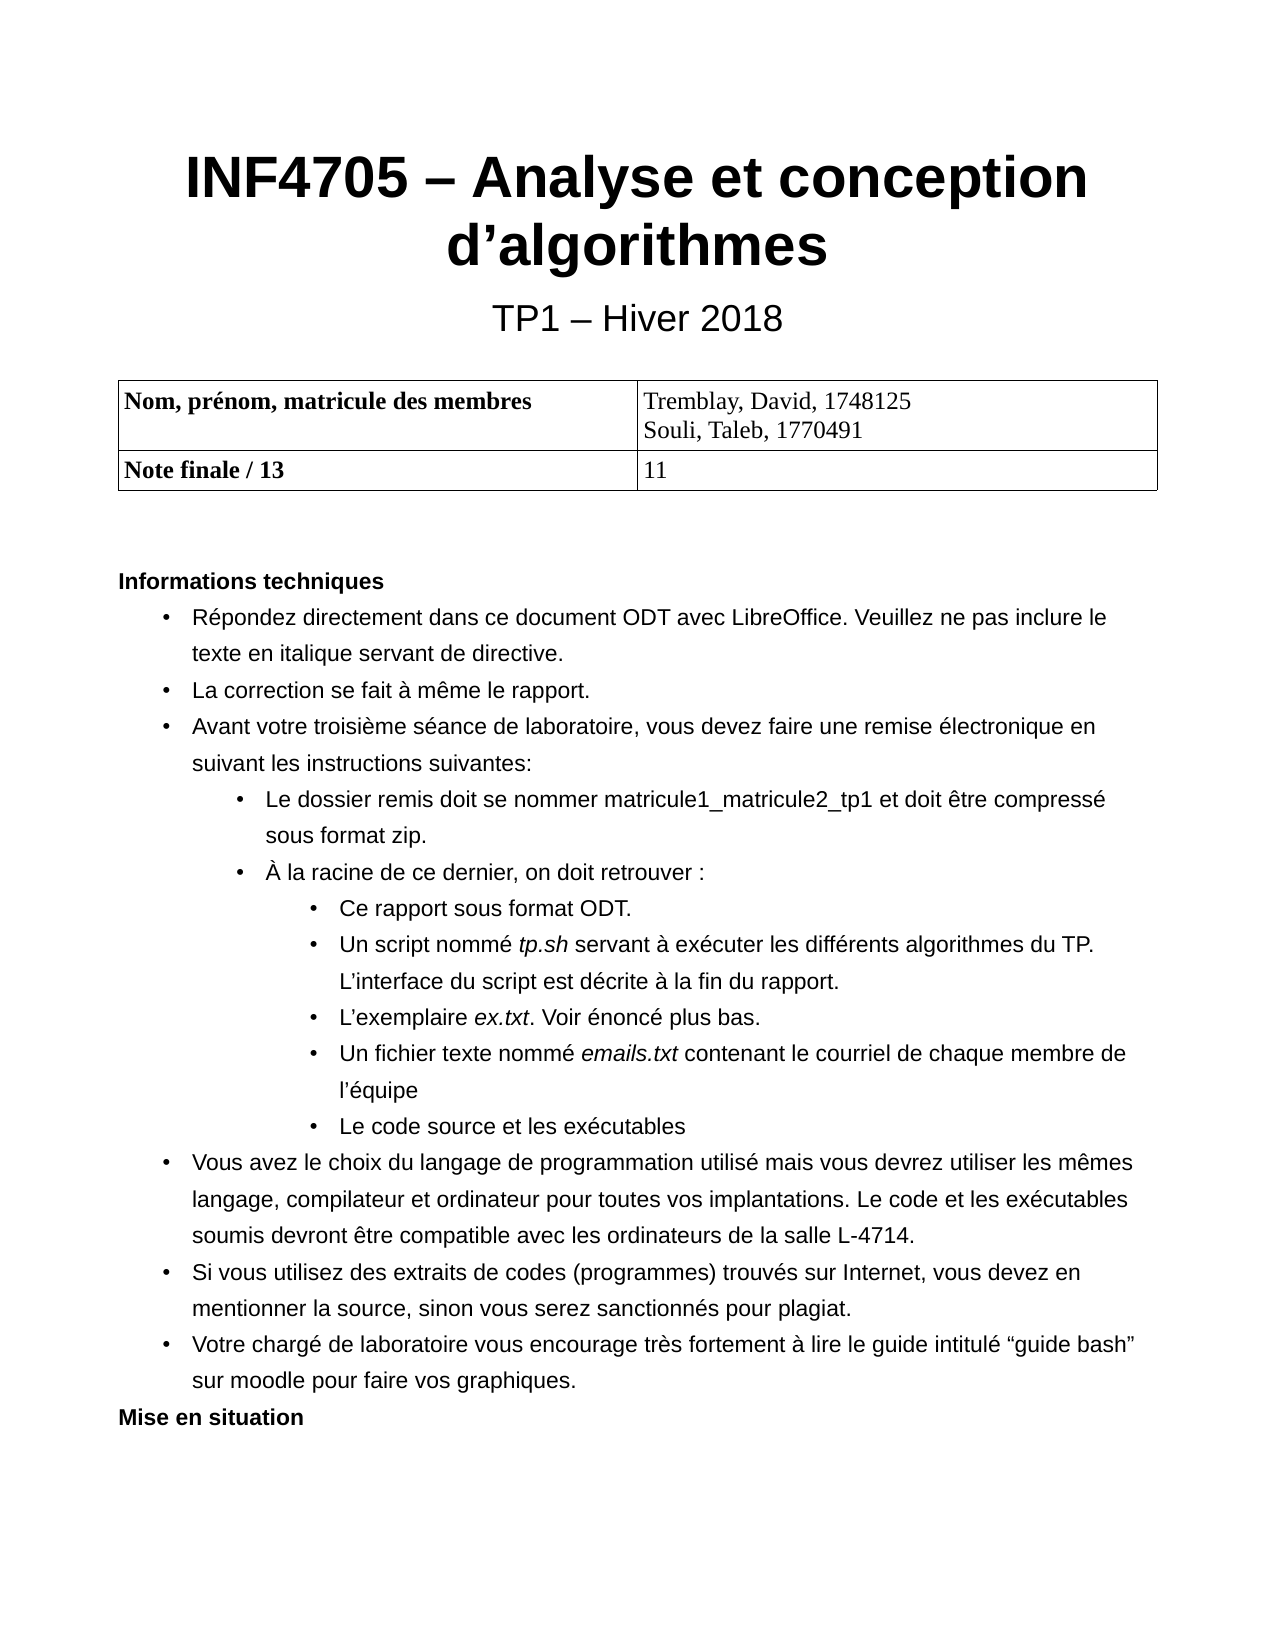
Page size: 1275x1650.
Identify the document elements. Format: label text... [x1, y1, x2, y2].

list Le code source et les exécutables [309, 1113, 1157, 1139]
text Informations techniques [118, 568, 1157, 594]
table_header Tremblay, David, 1748125 Souli, Taleb, 1770491 [638, 381, 1157, 449]
list À la racine de ce dernier, on doit retrouver : [236, 858, 1157, 885]
table_header Nom, prénom, matricule des membres [119, 381, 637, 449]
list Un fichier texte nommé emails.txt contenant le courriel de chaque membre de l’équipe [309, 1040, 1157, 1103]
subtitle TP1 – Hiver 2018 [118, 296, 1157, 339]
list La correction se fait à même le rapport. [162, 677, 1157, 703]
list Avant votre troisième séance de laboratoire, vous devez faire une remise électronique en suivant les instructions suivantes: [162, 713, 1157, 776]
list Un script nommé tp.sh servant à exécuter les différents algorithmes du TP. L’interface du script est décrite à la fin du rapport. [309, 931, 1157, 994]
list Ce rapport sous format ODT. [309, 895, 1157, 921]
list Si vous utilisez des extraits de codes (programmes) trouvés sur Internet, vous devez en mentionner la source, sinon vous serez sanctionnés pour plagiat. [162, 1258, 1157, 1321]
list Répondez directement dans ce document ODT avec LibreOffice. Veuillez ne pas inclure le texte en italique servant de directive. [162, 604, 1157, 667]
list Le dossier remis doit se nommer matricule1_matricule2_tp1 et doit être compressé sous format zip. [236, 786, 1157, 848]
table_cell Note finale / 13 [119, 451, 637, 490]
list L’exemplaire ex.txt. Voir énoncé plus bas. [309, 1004, 1157, 1030]
table_cell 11 [638, 451, 1157, 490]
list Votre chargé de laboratoire vous encourage très fortement à lire le guide intitulé “guide bash” sur moodle pour faire vos graphiques. [162, 1331, 1157, 1394]
text Mise en situation [118, 1404, 1157, 1430]
title INF4705 – Analyse et conception d’algorithmes [118, 143, 1157, 277]
list Vous avez le choix du langage de programmation utilisé mais vous devrez utiliser les mêmes langage, compilateur et ordinateur pour toutes vos implantations. Le code et les exécutables soumis devront être compatible avec les ordinateurs de la salle L-4714. [162, 1149, 1157, 1248]
